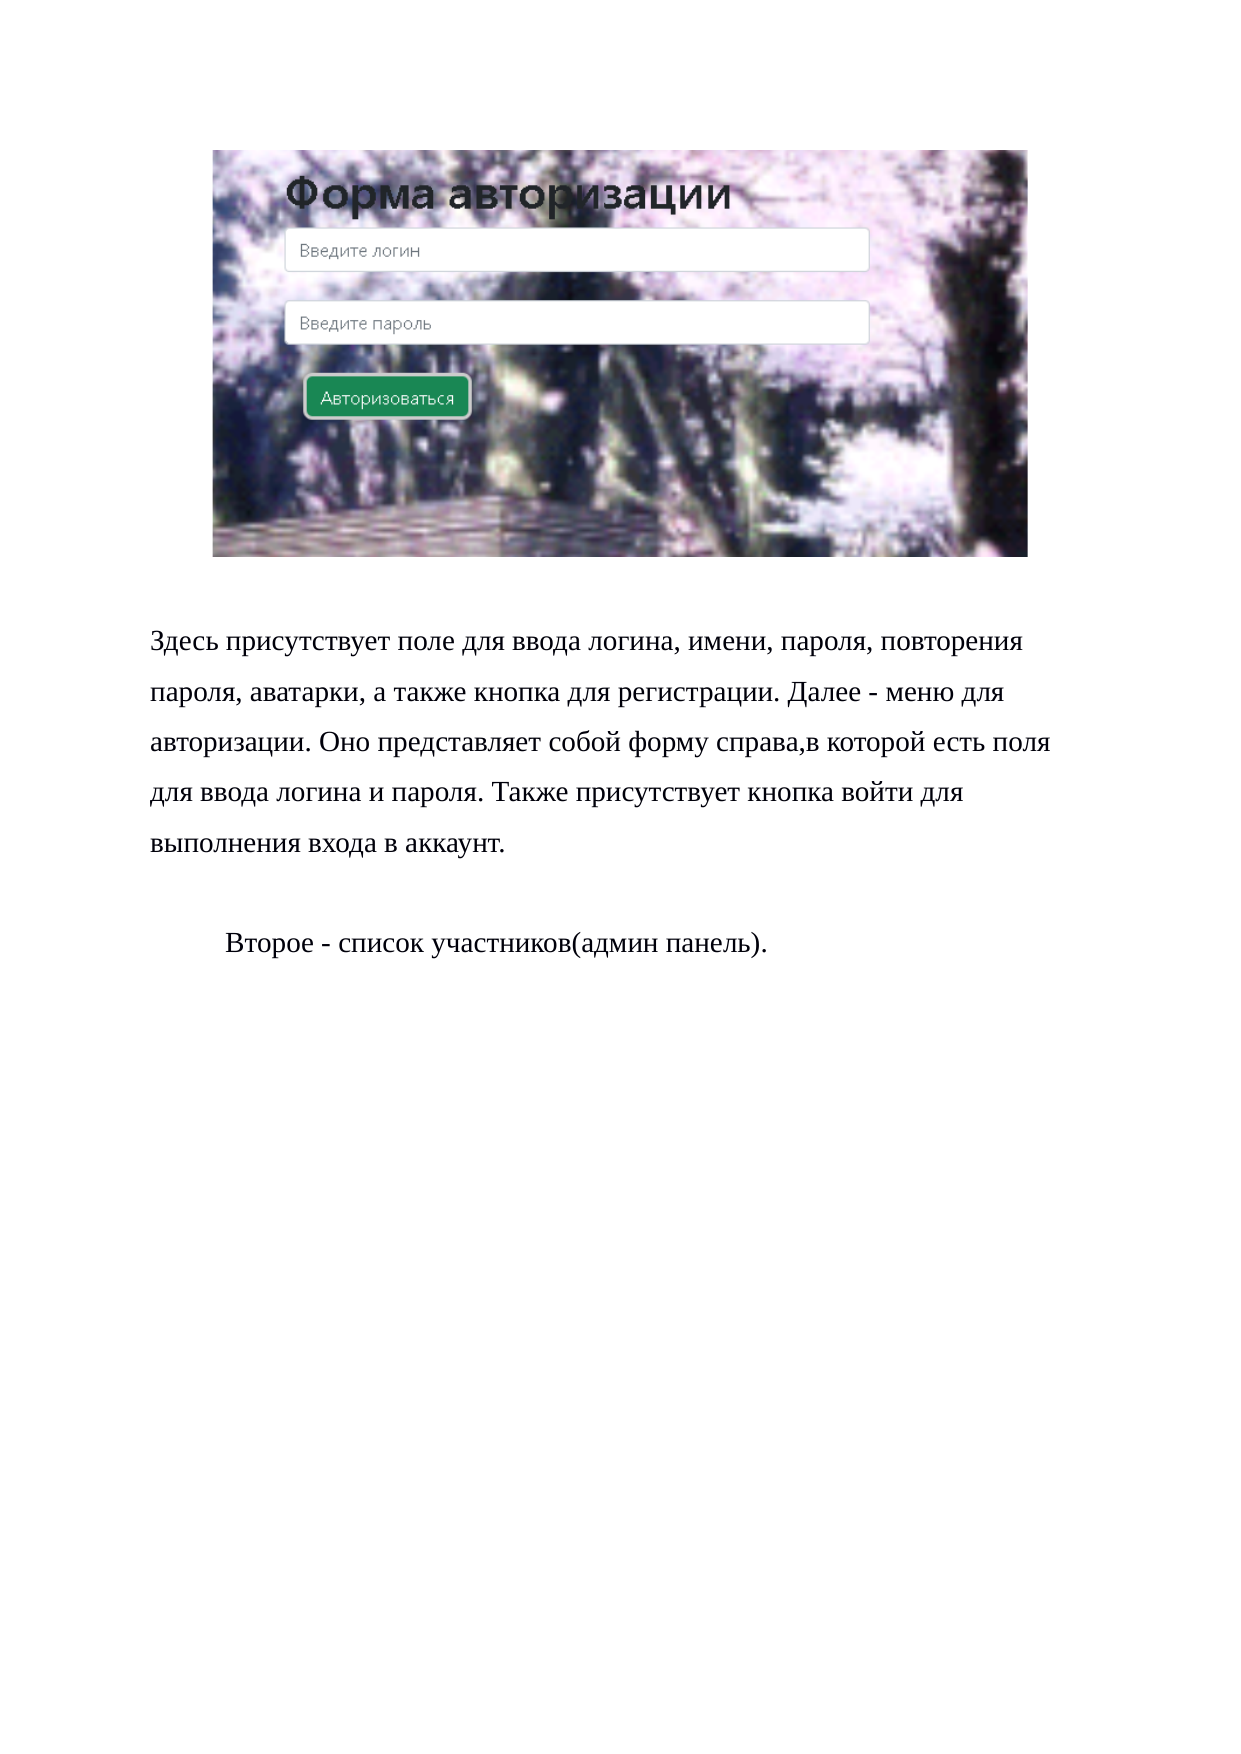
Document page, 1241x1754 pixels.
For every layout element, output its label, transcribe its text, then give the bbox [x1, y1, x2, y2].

picture [212, 150, 1028, 557]
text Здесь присутствует поле для ввода логина, имени, пароля, повторения пароля, аватарки, а также кнопка для регистрации. Далее - меню для авторизации. Оно представляет собой форму справа,в которой есть поля для ввода логина и пароля. Также присутствует кнопка войти для выполнения входа в аккаунт. [150, 623, 1090, 858]
text Второе - список участников(админ панель). [150, 925, 1090, 959]
